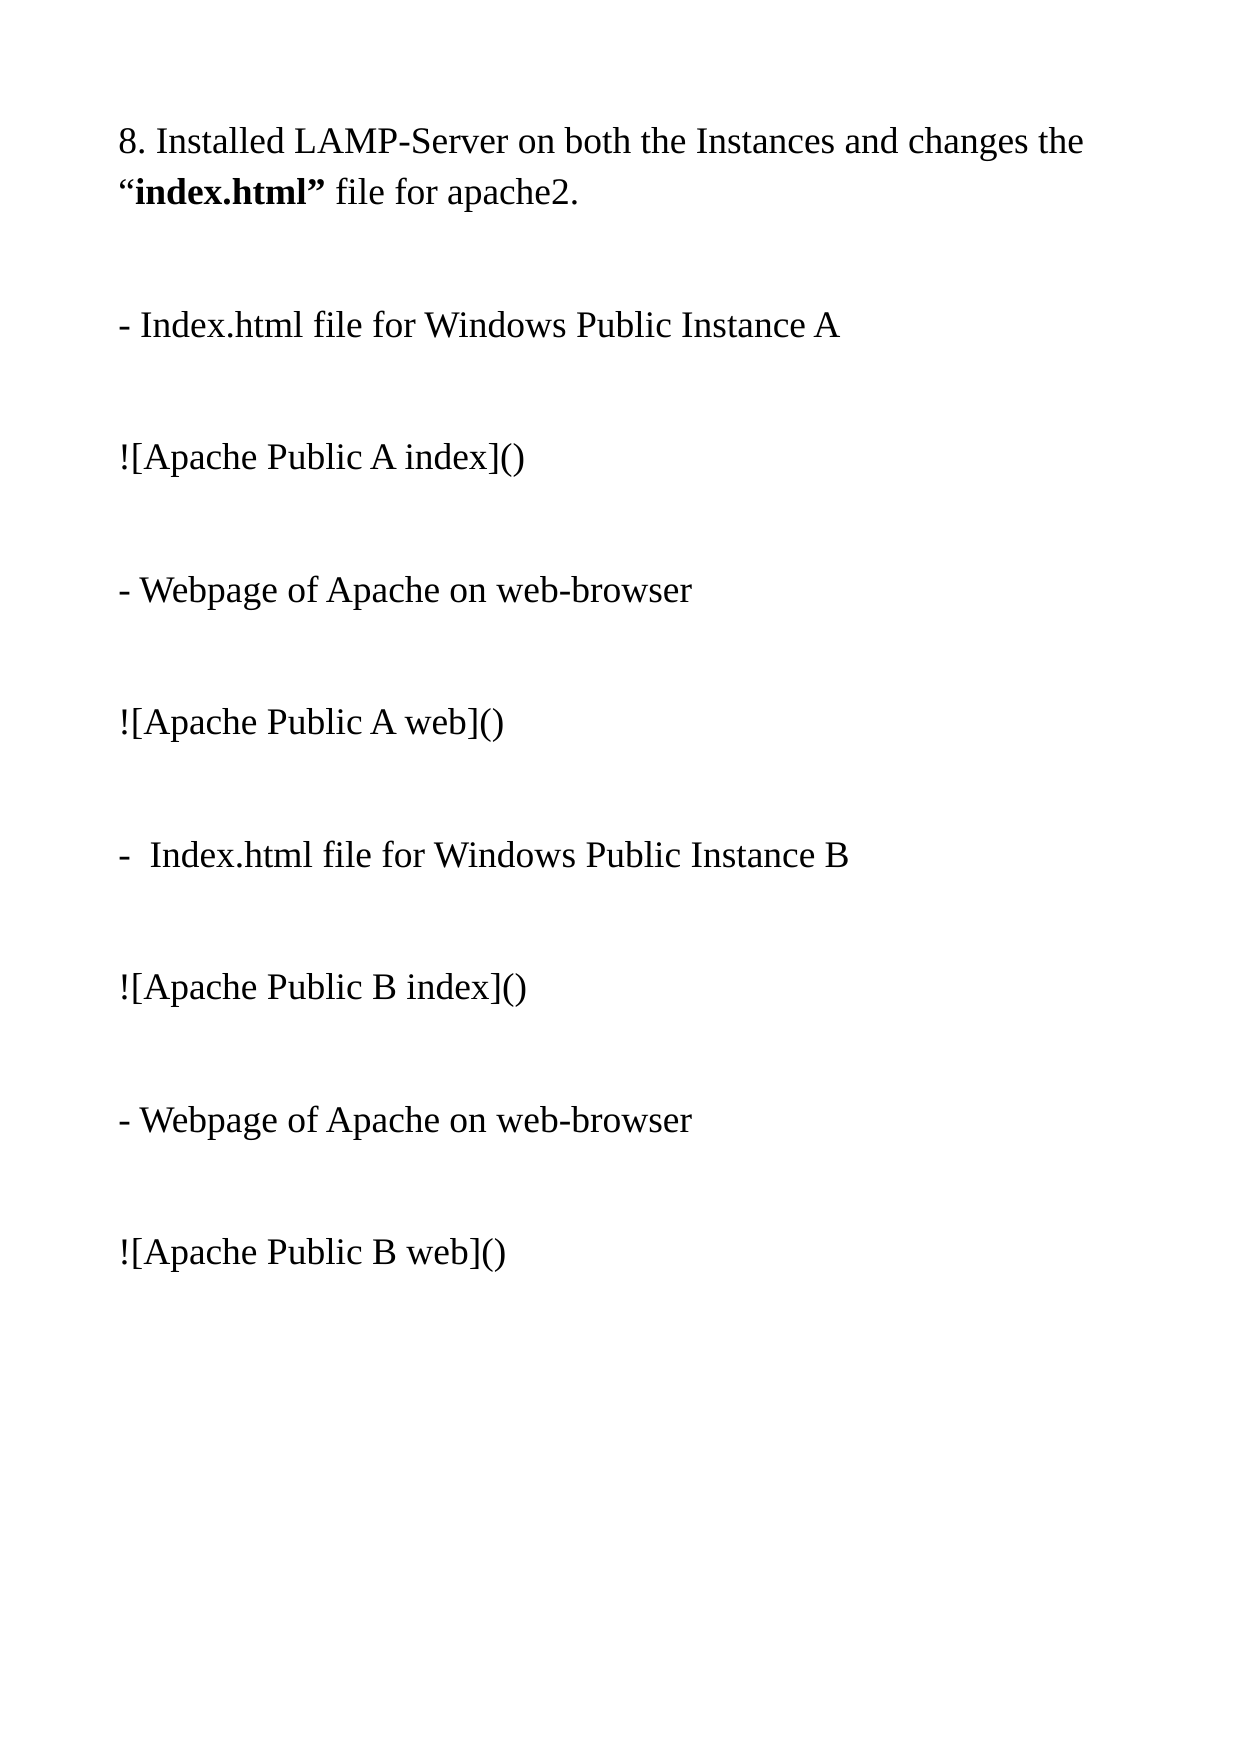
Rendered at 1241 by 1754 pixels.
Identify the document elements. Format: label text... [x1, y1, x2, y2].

text ![Apache Public B web]() [118, 1230, 1122, 1273]
text - Index.html file for Windows Public Instance B [118, 832, 1122, 875]
text ![Apache Public B index]() [118, 965, 1122, 1008]
text ![Apache Public A web]() [118, 700, 1122, 743]
text 8. Installed LAMP-Server on both the Instances and changes the “index.html” file for apache2. [118, 118, 1122, 213]
text - Index.html file for Windows Public Instance A [118, 302, 1122, 345]
text - Webpage of Apache on web-browser [118, 1097, 1122, 1140]
text - Webpage of Apache on web-browser [118, 567, 1122, 610]
text ![Apache Public A index]() [118, 435, 1122, 478]
